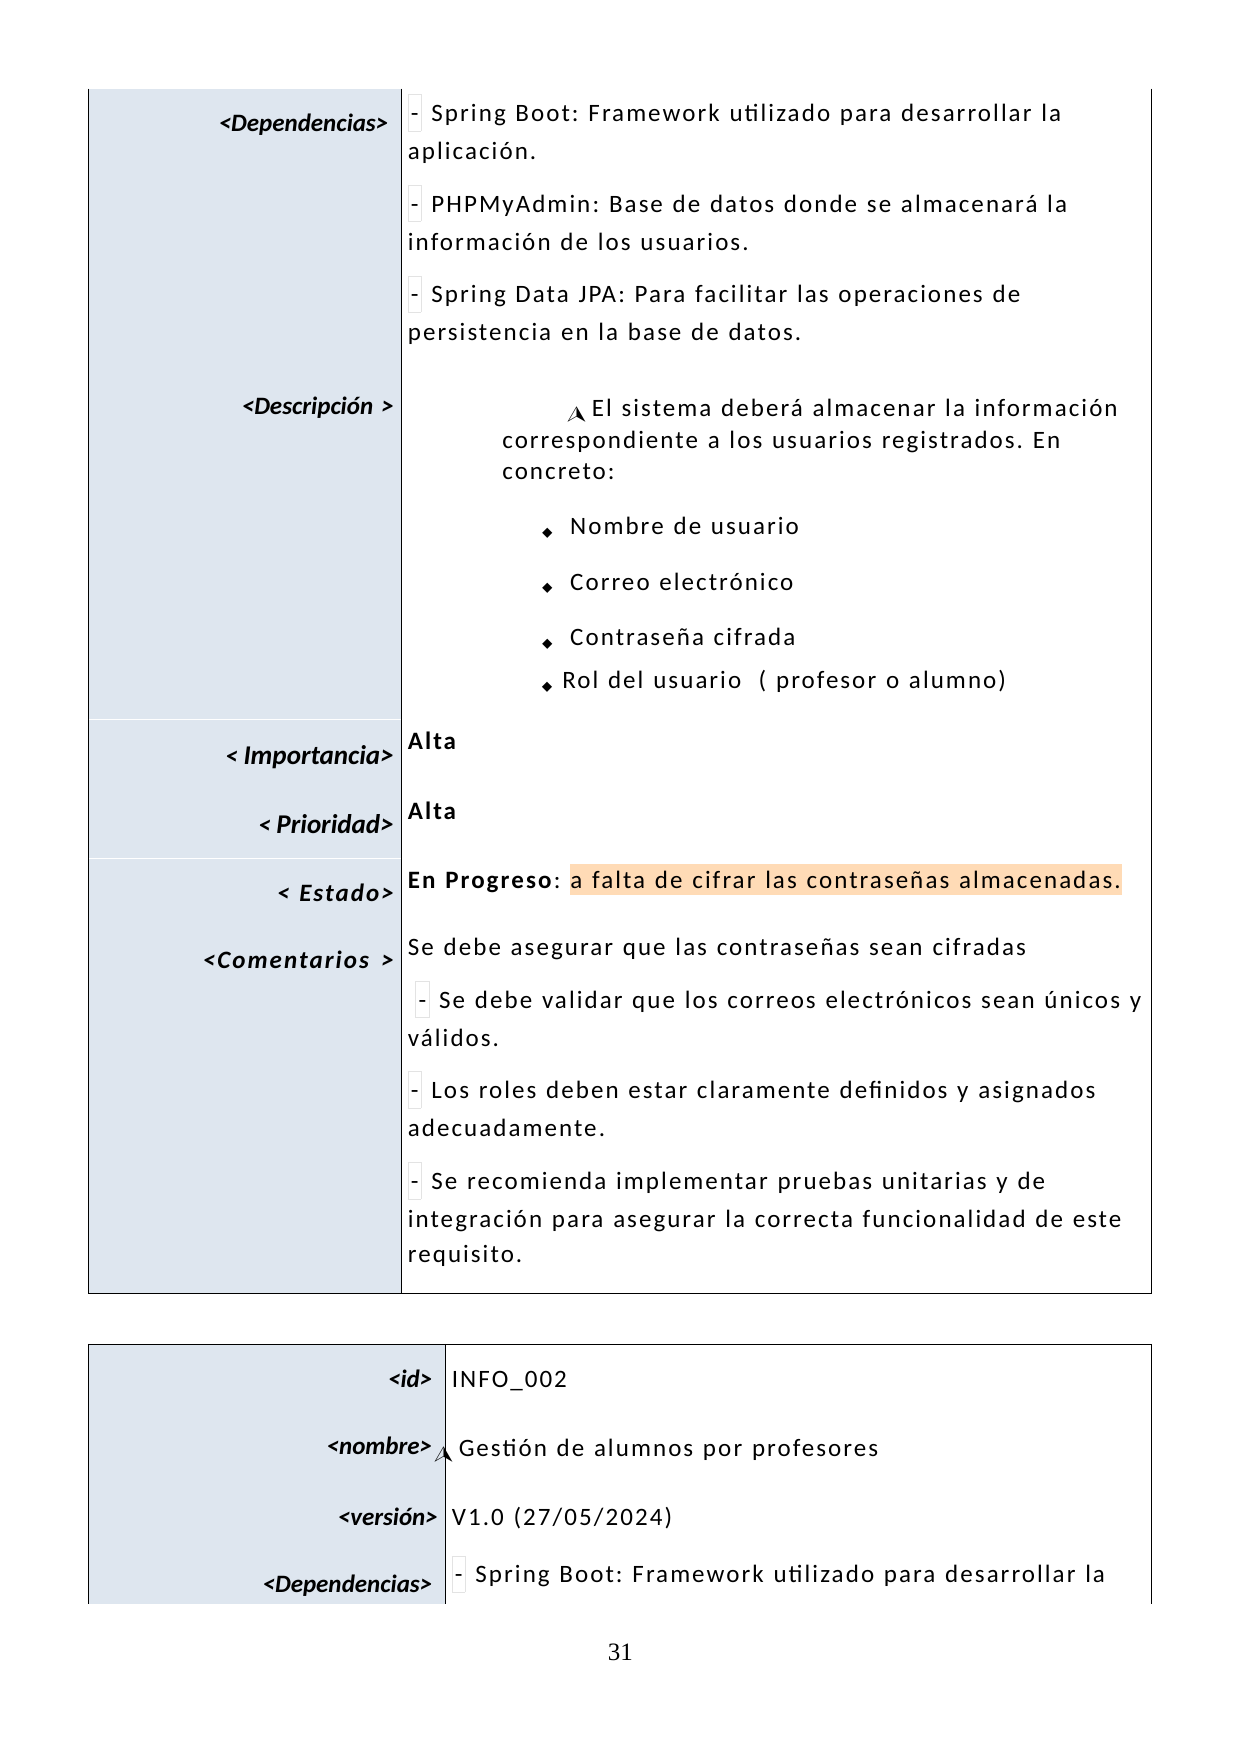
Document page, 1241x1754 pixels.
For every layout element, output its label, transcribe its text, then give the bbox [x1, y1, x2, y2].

table_cell <Descripción > [89, 372, 401, 719]
table_header <id> [89, 1345, 445, 1412]
table_cell El sistema deberá almacenar la información correspondiente a los usuarios registrados. En concreto: Nombre de usuario Correo electrónico Contraseña cifrada Rol del usuario ( profesor o alumno) [402, 372, 1151, 719]
table_cell <nombre> [89, 1412, 445, 1483]
table_cell Se debe asegurar que las contraseñas sean cifradas - Se debe validar que los correos electrónicos sean únicos y válidos. - Los roles deben estar claramente definidos y asignados adecuadamente. - Se recomienda implementar pruebas unitarias y de integración para asegurar la correcta funcionalidad de este requisito. [402, 926, 1151, 1293]
table_cell <versión> [89, 1483, 445, 1550]
table_cell Alta [402, 720, 1151, 789]
table_cell En Progreso: a falta de cifrar las contraseñas almacenadas. [402, 859, 1151, 926]
table_header INFO_002 [446, 1345, 1151, 1412]
table_cell <Dependencias> [89, 89, 401, 372]
table_cell - Spring Boot: Framework utilizado para desarrollar la aplicación. - PHPMyAdmin: Base de datos donde se almacenará la información de los usuarios. - Spring Data JPA: Para facilitar las operaciones de persistencia en la base de datos. [402, 89, 1151, 372]
table_cell Gestión de alumnos por profesores [446, 1412, 1151, 1483]
table_cell <Comentarios > [89, 926, 401, 1293]
table_cell < Estado> [89, 859, 401, 926]
table_cell - Spring Boot: Framework utilizado para desarrollar la [446, 1550, 1151, 1604]
table_cell <Dependencias> [89, 1550, 445, 1604]
table_cell < Importancia> [89, 720, 401, 789]
table_cell V1.0 (27/05/2024) [446, 1483, 1151, 1550]
table_cell Alta [402, 789, 1151, 858]
table_cell < Prioridad> [89, 789, 401, 858]
